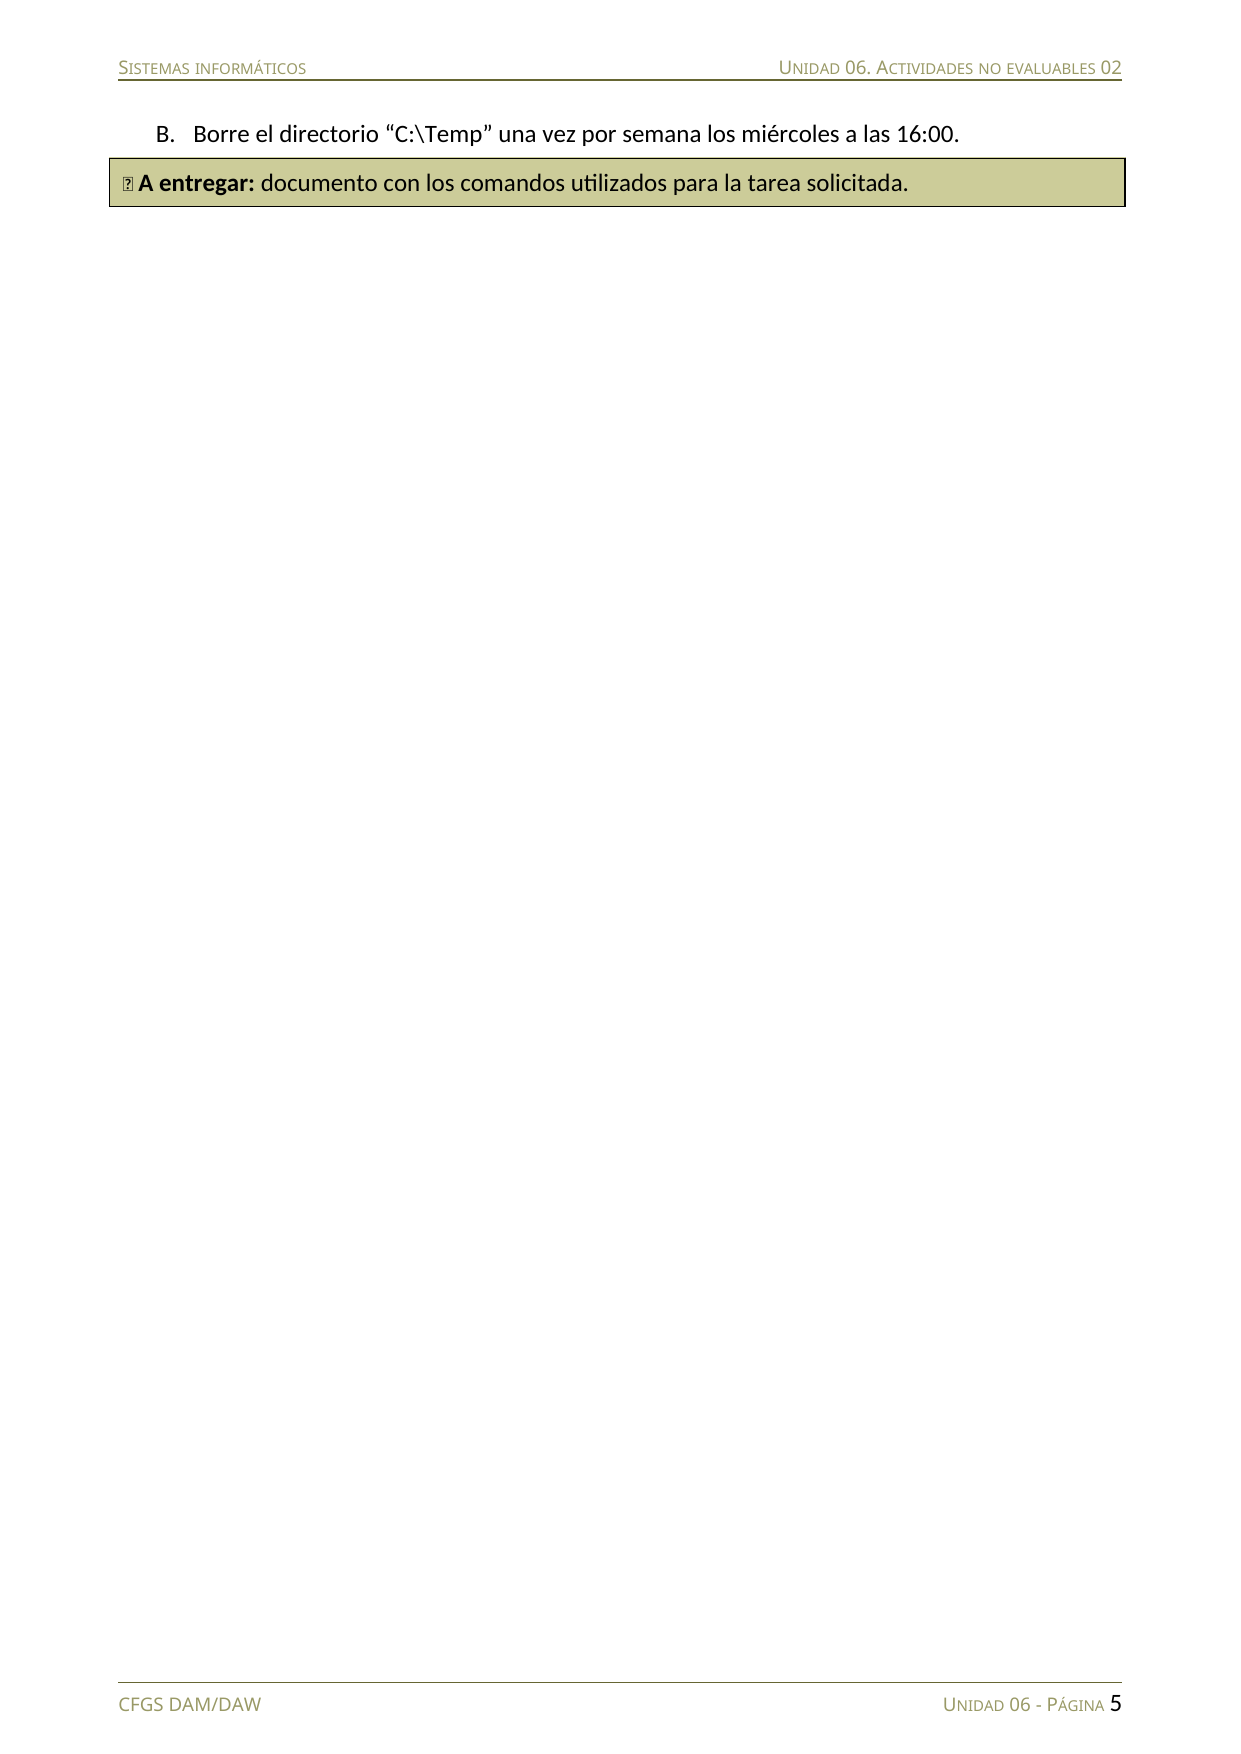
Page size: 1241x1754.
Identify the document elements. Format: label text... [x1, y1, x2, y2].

list Borre el directorio “C:\Temp” una vez por semana los miércoles a las 16:00. [156, 118, 1122, 148]
text 📕 A entregar: documento con los comandos utilizados para la tarea solicitada. [110, 159, 1124, 206]
